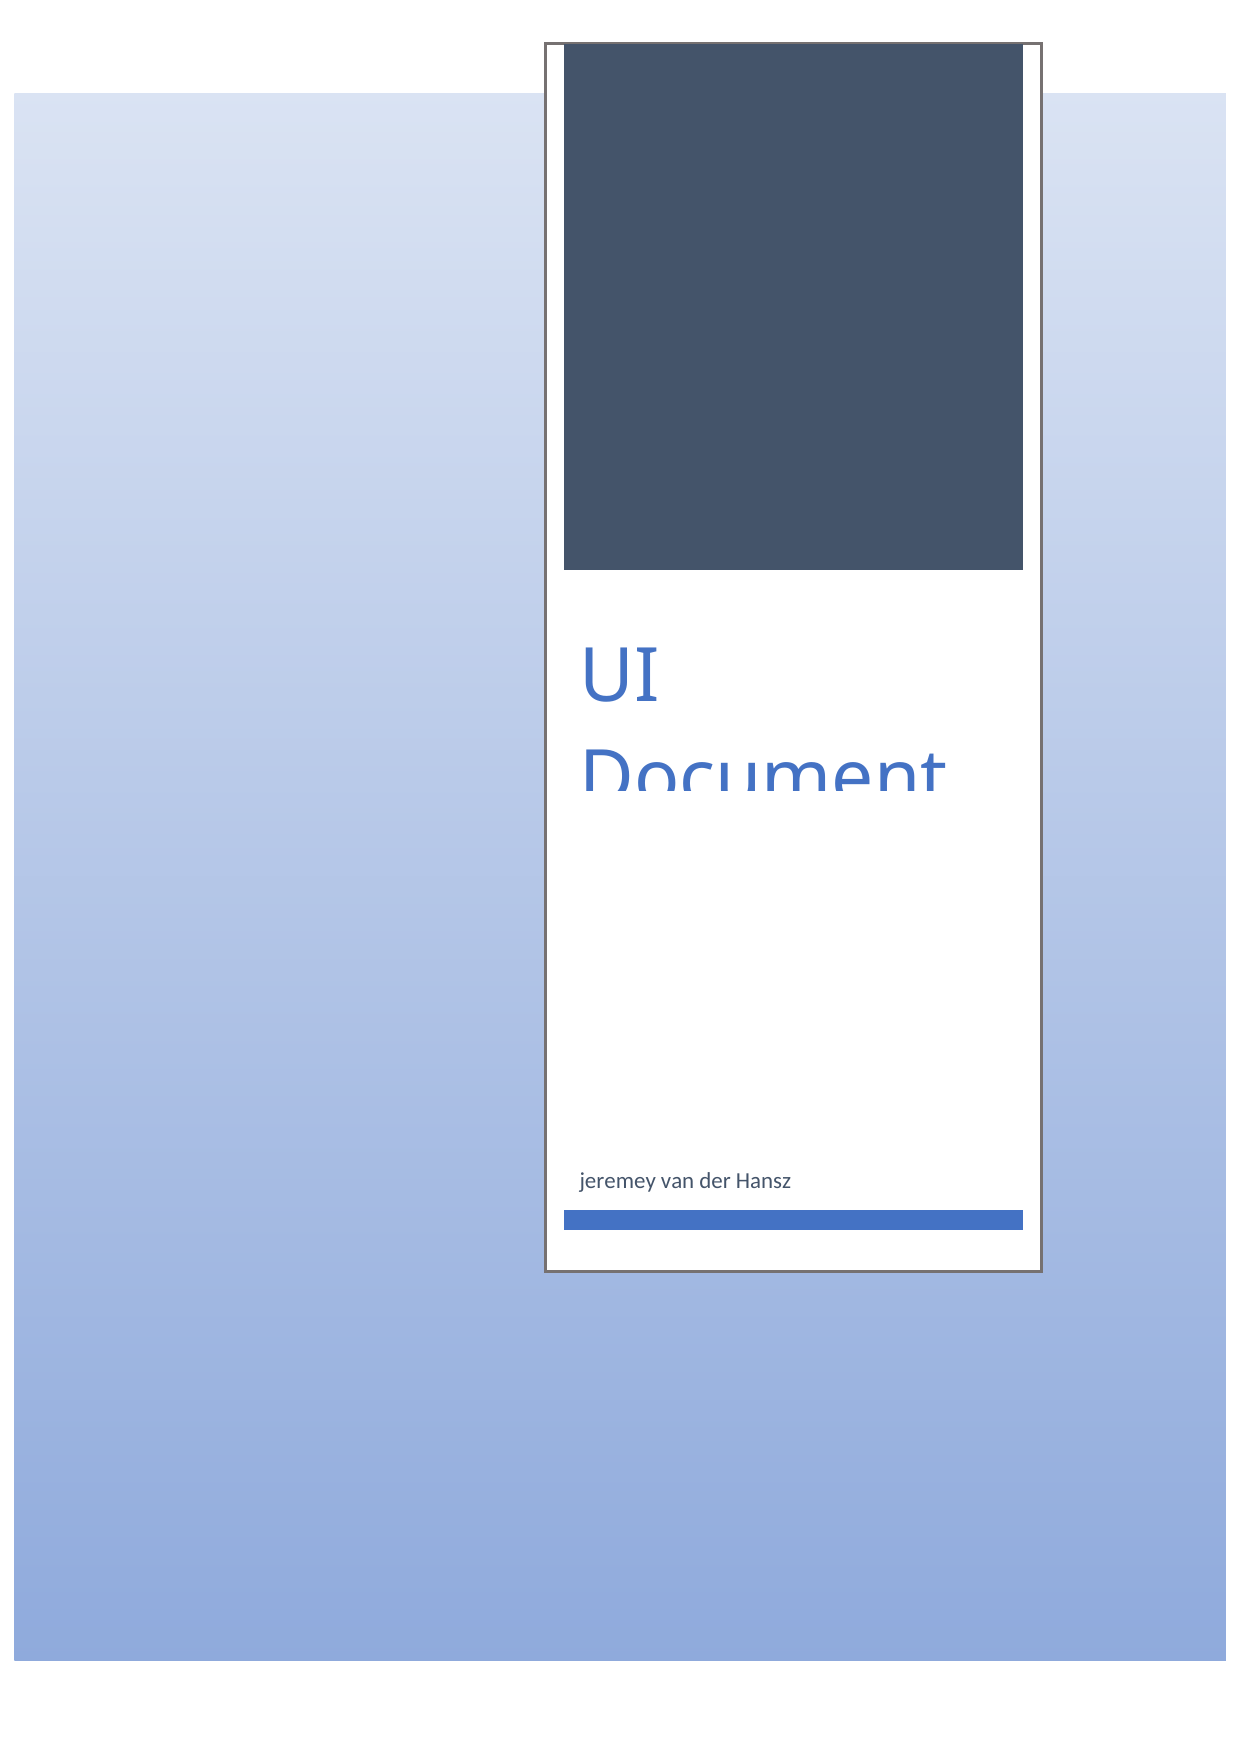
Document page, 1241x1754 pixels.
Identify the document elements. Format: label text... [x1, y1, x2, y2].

text jeremey van der Hansz [579, 1166, 996, 1194]
text UI Document [579, 621, 996, 791]
